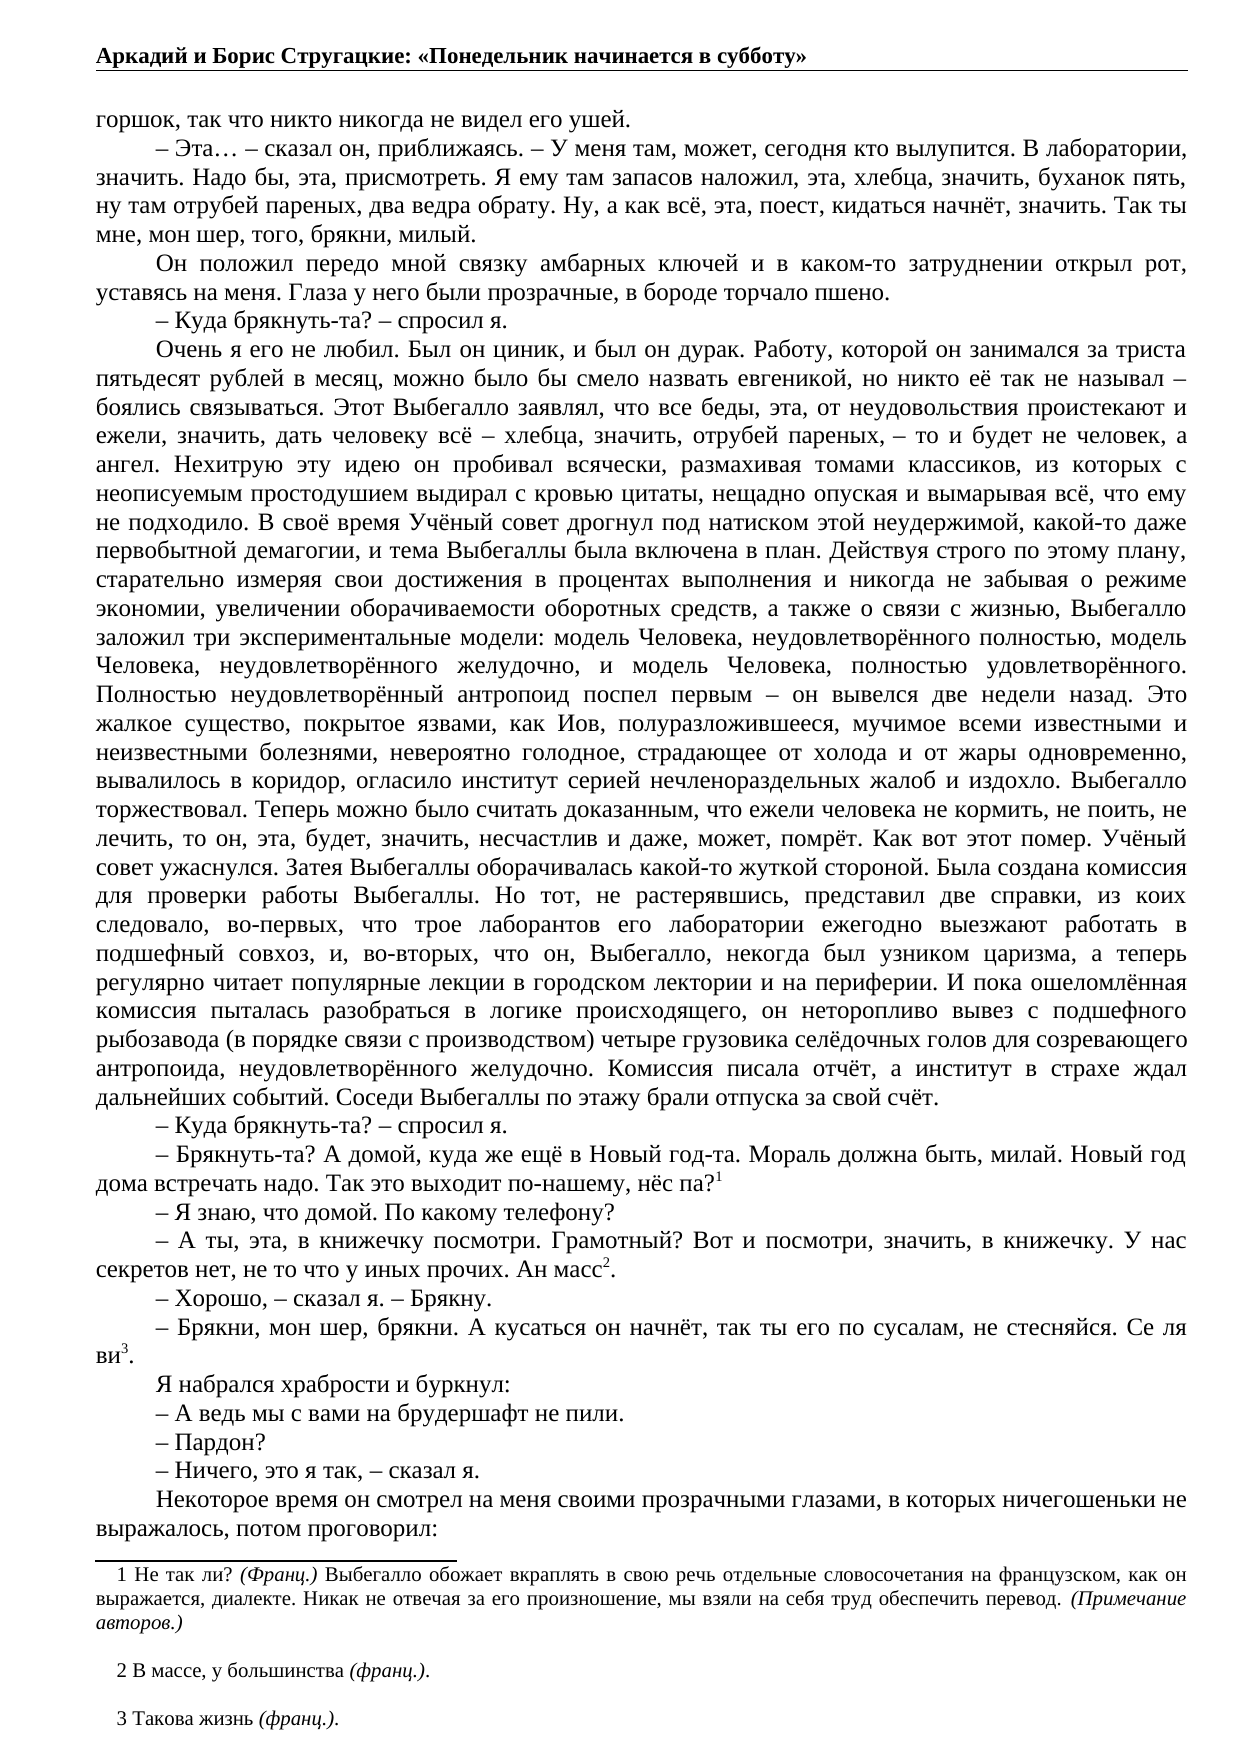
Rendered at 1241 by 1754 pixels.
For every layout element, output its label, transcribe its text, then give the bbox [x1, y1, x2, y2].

text В массе, у большинства (франц.). [96, 1658, 1188, 1682]
text Очень я его не любил. Был он циник, и был он дурак. Работу, которой он занимался за триста пятьдесят рублей в месяц, можно было бы смело назвать евгеникой, но никто её так не называл – боялись связываться. Этот Выбегалло заявлял, что все беды, эта, от неудовольствия проистекают и ежели, значить, дать человеку всё – хлебца, значить, отрубей пареных, – то и будет не человек, а ангел. Нехитрую эту идею он пробивал всячески, размахивая томами классиков, из которых с неописуемым простодушием выдирал с кровью цитаты, нещадно опуская и вымарывая всё, что ему не подходило. В своё время Учёный совет дрогнул под натиском этой неудержимой, какой-то даже первобытной демагогии, и тема Выбегаллы была включена в план. Действуя строго по этому плану, старательно измеряя свои достижения в процентах выполнения и никогда не забывая о режиме экономии, увеличении оборачиваемости оборотных средств, а также о связи с жизнью, Выбегалло заложил три экспериментальные модели: модель Человека, неудовлетворённого полностью, модель Человека, неудовлетворённого желудочно, и модель Человека, полностью удовлетворённого. Полностью неудовлетворённый антропоид поспел первым – он вывелся две недели назад. Это жалкое существо, покрытое язвами, как Иов, полуразложившееся, мучимое всеми известными и неизвестными болезнями, невероятно голодное, страдающее от холода и от жары одновременно, вывалилось в коридор, огласило институт серией нечленораздельных жалоб и издохло. Выбегалло торжествовал. Теперь можно было считать доказанным, что ежели человека не кормить, не поить, не лечить, то он, эта, будет, значить, несчастлив и даже, может, помрёт. Как вот этот помер. Учёный совет ужаснулся. Затея Выбегаллы оборачивалась какой-то жуткой стороной. Была создана комиссия для проверки работы Выбегаллы. Но тот, не растерявшись, представил две справки, из коих следовало, во-первых, что трое лаборантов его лаборатории ежегодно выезжают работать в подшефный совхоз, и, во-вторых, что он, Выбегалло, некогда был узником царизма, а теперь регулярно читает популярные лекции в городском лектории и на периферии. И пока ошеломлённая комиссия пыталась разобраться в логике происходящего, он неторопливо вывез с подшефного рыбозавода (в порядке связи с производством) четыре грузовика селёдочных голов для созревающего антропоида, неудовлетворённого желудочно. Комиссия писала отчёт, а институт в страхе ждал дальнейших событий. Соседи Выбегаллы по этажу брали отпуска за свой счёт. [96, 334, 1188, 1110]
text – А ты, эта, в книжечку посмотри. Грамотный? Вот и посмотри, значить, в книжечку. У нас секретов нет, не то что у иных прочих. Ан масс. [96, 1225, 1188, 1283]
text Не так ли? (Франц.) Выбегалло обожает вкраплять в свою речь отдельные словосочетания на французском, как он выражается, диалекте. Никак не отвечая за его произношение, мы взяли на себя труд обеспечить перевод. (Примечание авторов.) [96, 1561, 1188, 1634]
text – Я знаю, что домой. По какому телефону? [96, 1197, 1188, 1225]
text Такова жизнь (франц.). [96, 1706, 1188, 1730]
text – Эта… – сказал он, приближаясь. – У меня там, может, сегодня кто вылупится. В лаборатории, значить. Надо бы, эта, присмотреть. Я ему там запасов наложил, эта, хлебца, значить, буханок пять, ну там отрубей пареных, два ведра обрату. Ну, а как всё, эта, поест, кидаться начнёт, значить. Так ты мне, мон шер, того, брякни, милый. [96, 133, 1188, 248]
text – Ничего, это я так, – сказал я. [96, 1455, 1188, 1484]
text – Куда брякнуть-та? – спросил я. [96, 1110, 1188, 1139]
text – Брякни, мон шер, брякни. А кусаться он начнёт, так ты его по сусалам, не стесняйся. Се ля ви. [96, 1312, 1188, 1369]
text – Хорошо, – сказал я. – Брякну. [96, 1283, 1188, 1312]
text – Куда брякнуть-та? – спросил я. [96, 305, 1188, 334]
text Он положил передо мной связку амбарных ключей и в каком-то затруднении открыл рот, уставясь на меня. Глаза у него были прозрачные, в бороде торчало пшено. [96, 248, 1188, 305]
text Некоторое время он смотрел на меня своими прозрачными глазами, в которых ничегошеньки не выражалось, потом проговорил: [96, 1484, 1188, 1542]
text – Брякнуть-та? А домой, куда же ещё в Новый год-та. Мораль должна быть, милай. Новый год дома встречать надо. Так это выходит по-нашему, нёс па? [96, 1139, 1188, 1197]
text Я набрался храбрости и буркнул: [96, 1369, 1188, 1398]
text – Пардон? [96, 1427, 1188, 1455]
text – А ведь мы с вами на брудершафт не пили. [96, 1398, 1188, 1427]
text горшок, так что никто никогда не видел его ушей. [96, 104, 1188, 133]
